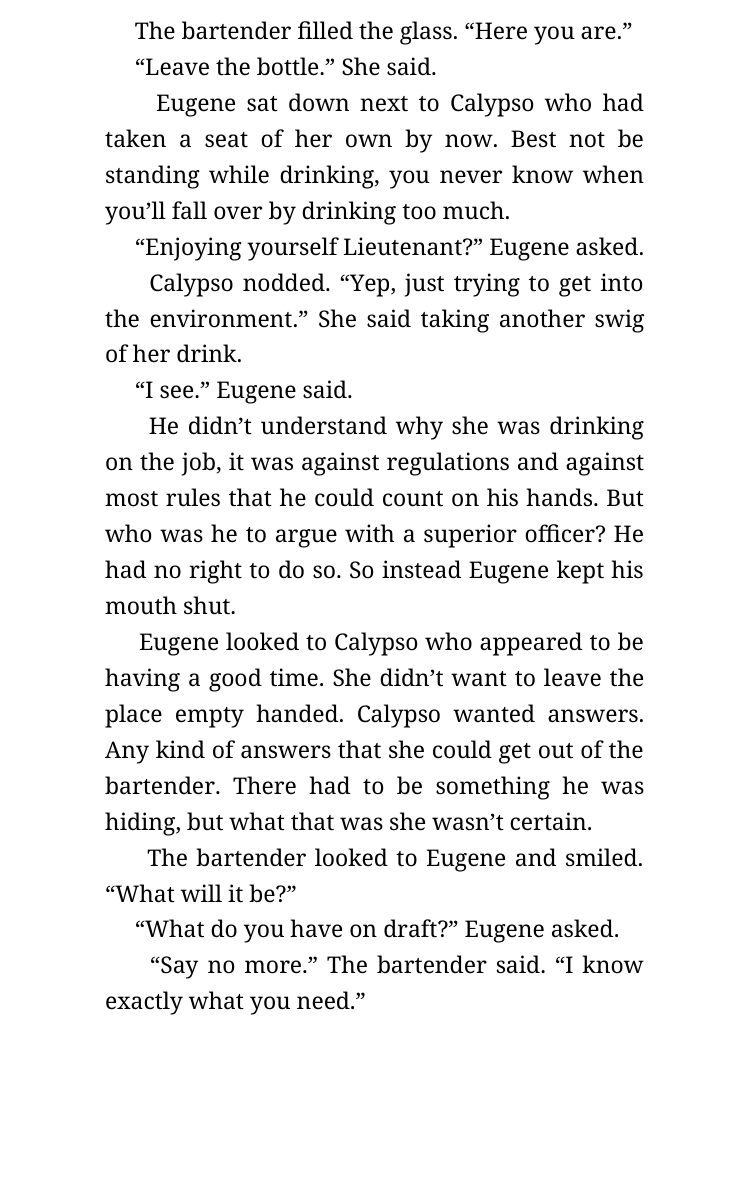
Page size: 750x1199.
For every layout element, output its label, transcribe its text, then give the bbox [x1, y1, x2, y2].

text Eugene sat down next to Calypso who had taken a seat of her own by now. Best not be standing while drinking, you never know when you’ll fall over by drinking too much. [105, 87, 645, 226]
text “Leave the bottle.” She said. [105, 51, 645, 82]
text “Enjoying yourself Lieutenant?” Eugene asked. [105, 231, 645, 262]
text He didn’t understand why she was drinking on the job, it was against regulations and against most rules that he could count on his hands. But who was he to argue with a superior officer? He had no right to do so. So instead Eugene kept his mouth shut. [105, 410, 645, 621]
text “What do you have on draft?” Eugene asked. [105, 913, 645, 945]
text Calypso nodded. “Yep, just trying to get into the environment.” She said taking another swig of her drink. [105, 267, 645, 370]
text Eugene looked to Calypso who appeared to be having a good time. She didn’t want to leave the place empty handed. Calypso wanted answers. Any kind of answers that she could get out of the bartender. There had to be something he was hiding, but what that was she wasn’t certain. [105, 626, 645, 837]
text “Say no more.” The bartender said. “I know exactly what you need.” [105, 949, 645, 1017]
text “I see.” Eugene said. [105, 374, 645, 406]
text The bartender filled the glass. “Here you are.” [105, 15, 645, 46]
text The bartender looked to Eugene and smiled. “What will it be?” [105, 842, 645, 909]
